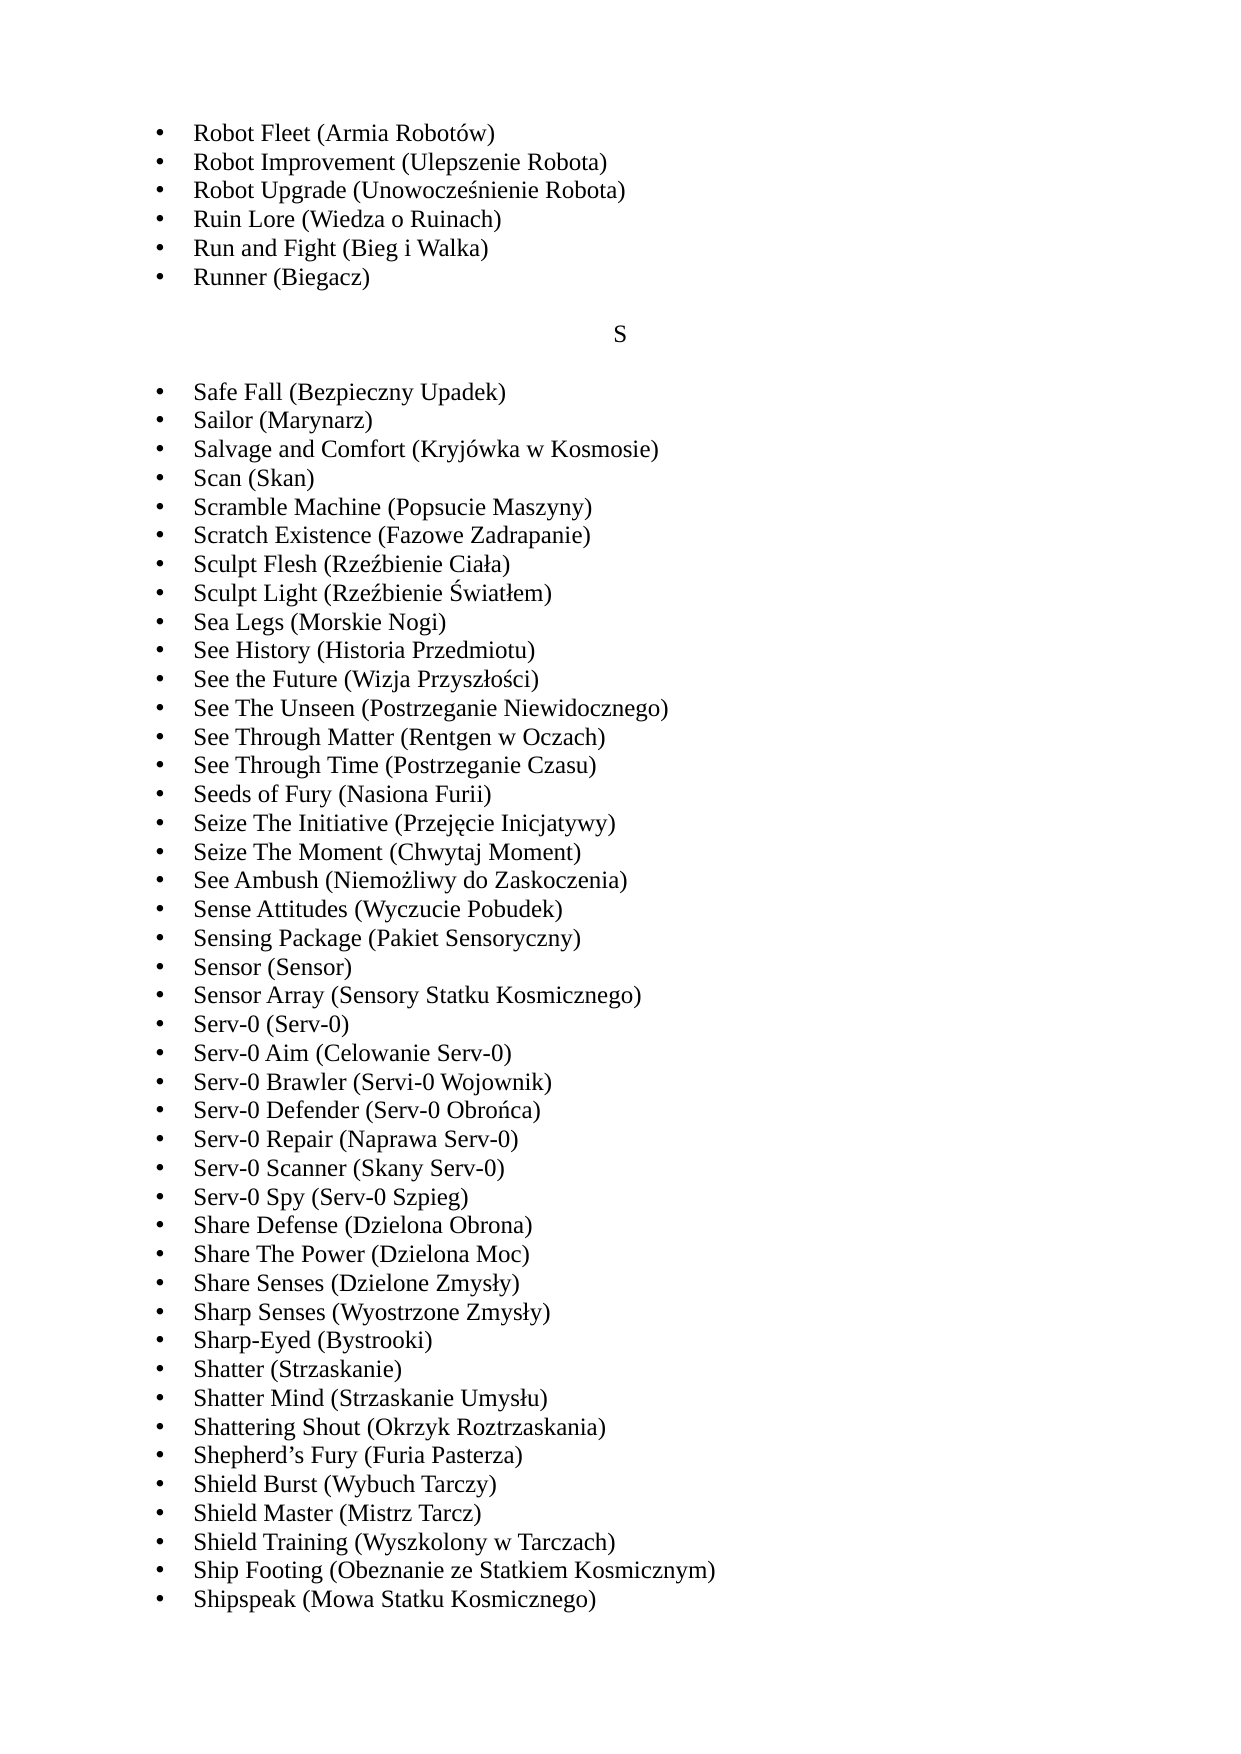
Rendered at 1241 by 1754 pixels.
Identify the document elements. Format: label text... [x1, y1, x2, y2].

list Shattering Shout (Okrzyk Roztrzaskania) [156, 1412, 1122, 1441]
list Shipspeak (Mowa Statku Kosmicznego) [156, 1584, 1122, 1613]
list Share Senses (Dzielone Zmysły) [156, 1268, 1122, 1297]
list Robot Improvement (Ulepszenie Robota) [156, 147, 1122, 176]
list Ruin Lore (Wiedza o Ruinach) [156, 204, 1122, 233]
list Shield Burst (Wybuch Tarczy) [156, 1469, 1122, 1498]
list Shatter Mind (Strzaskanie Umysłu) [156, 1383, 1122, 1412]
list Shield Training (Wyszkolony w Tarczach) [156, 1527, 1122, 1556]
list Scratch Existence (Fazowe Zadrapanie) [156, 521, 1122, 549]
list Serv-0 Brawler (Servi-0 Wojownik) [156, 1067, 1122, 1096]
list Sculpt Flesh (Rzeźbienie Ciała) [156, 549, 1122, 578]
list See Through Matter (Rentgen w Oczach) [156, 722, 1122, 751]
list Run and Fight (Bieg i Walka) [156, 233, 1122, 262]
list Salvage and Comfort (Kryjówka w Kosmosie) [156, 434, 1122, 463]
list Serv-0 Defender (Serv-0 Obrońca) [156, 1096, 1122, 1124]
list Sea Legs (Morskie Nogi) [156, 607, 1122, 636]
list See The Unseen (Postrzeganie Niewidocznego) [156, 693, 1122, 722]
list Serv-0 Scanner (Skany Serv-0) [156, 1153, 1122, 1182]
list Serv-0 Aim (Celowanie Serv-0) [156, 1038, 1122, 1067]
list Safe Fall (Bezpieczny Upadek) [156, 377, 1122, 406]
list Seeds of Fury (Nasiona Furii) [156, 779, 1122, 808]
list Serv-0 Spy (Serv-0 Szpieg) [156, 1182, 1122, 1211]
list See Through Time (Postrzeganie Czasu) [156, 751, 1122, 779]
list Sensor (Sensor) [156, 952, 1122, 981]
list Scramble Machine (Popsucie Maszyny) [156, 492, 1122, 521]
list See the Future (Wizja Przyszłości) [156, 664, 1122, 693]
text S [118, 319, 1122, 348]
list Serv-0 (Serv-0) [156, 1009, 1122, 1038]
list Seize The Initiative (Przejęcie Inicjatywy) [156, 808, 1122, 837]
list Sensor Array (Sensory Statku Kosmicznego) [156, 981, 1122, 1009]
list Sharp Senses (Wyostrzone Zmysły) [156, 1297, 1122, 1326]
list Seize The Moment (Chwytaj Moment) [156, 837, 1122, 866]
list See Ambush (Niemożliwy do Zaskoczenia) [156, 866, 1122, 894]
list Ship Footing (Obeznanie ze Statkiem Kosmicznym) [156, 1556, 1122, 1584]
list Share Defense (Dzielona Obrona) [156, 1211, 1122, 1239]
list Sensing Package (Pakiet Sensoryczny) [156, 923, 1122, 952]
list Robot Upgrade (Unowocześnienie Robota) [156, 176, 1122, 204]
list Runner (Biegacz) [156, 262, 1122, 291]
list Sailor (Marynarz) [156, 406, 1122, 434]
list Shield Master (Mistrz Tarcz) [156, 1498, 1122, 1527]
list See History (Historia Przedmiotu) [156, 636, 1122, 664]
list Sense Attitudes (Wyczucie Pobudek) [156, 894, 1122, 923]
list Serv-0 Repair (Naprawa Serv-0) [156, 1124, 1122, 1153]
list Shatter (Strzaskanie) [156, 1354, 1122, 1383]
list Sculpt Light (Rzeźbienie Światłem) [156, 578, 1122, 607]
list Shepherd’s Fury (Furia Pasterza) [156, 1441, 1122, 1469]
list Sharp-Eyed (Bystrooki) [156, 1326, 1122, 1354]
list Robot Fleet (Armia Robotów) [156, 118, 1122, 147]
list Share The Power (Dzielona Moc) [156, 1239, 1122, 1268]
list Scan (Skan) [156, 463, 1122, 492]
